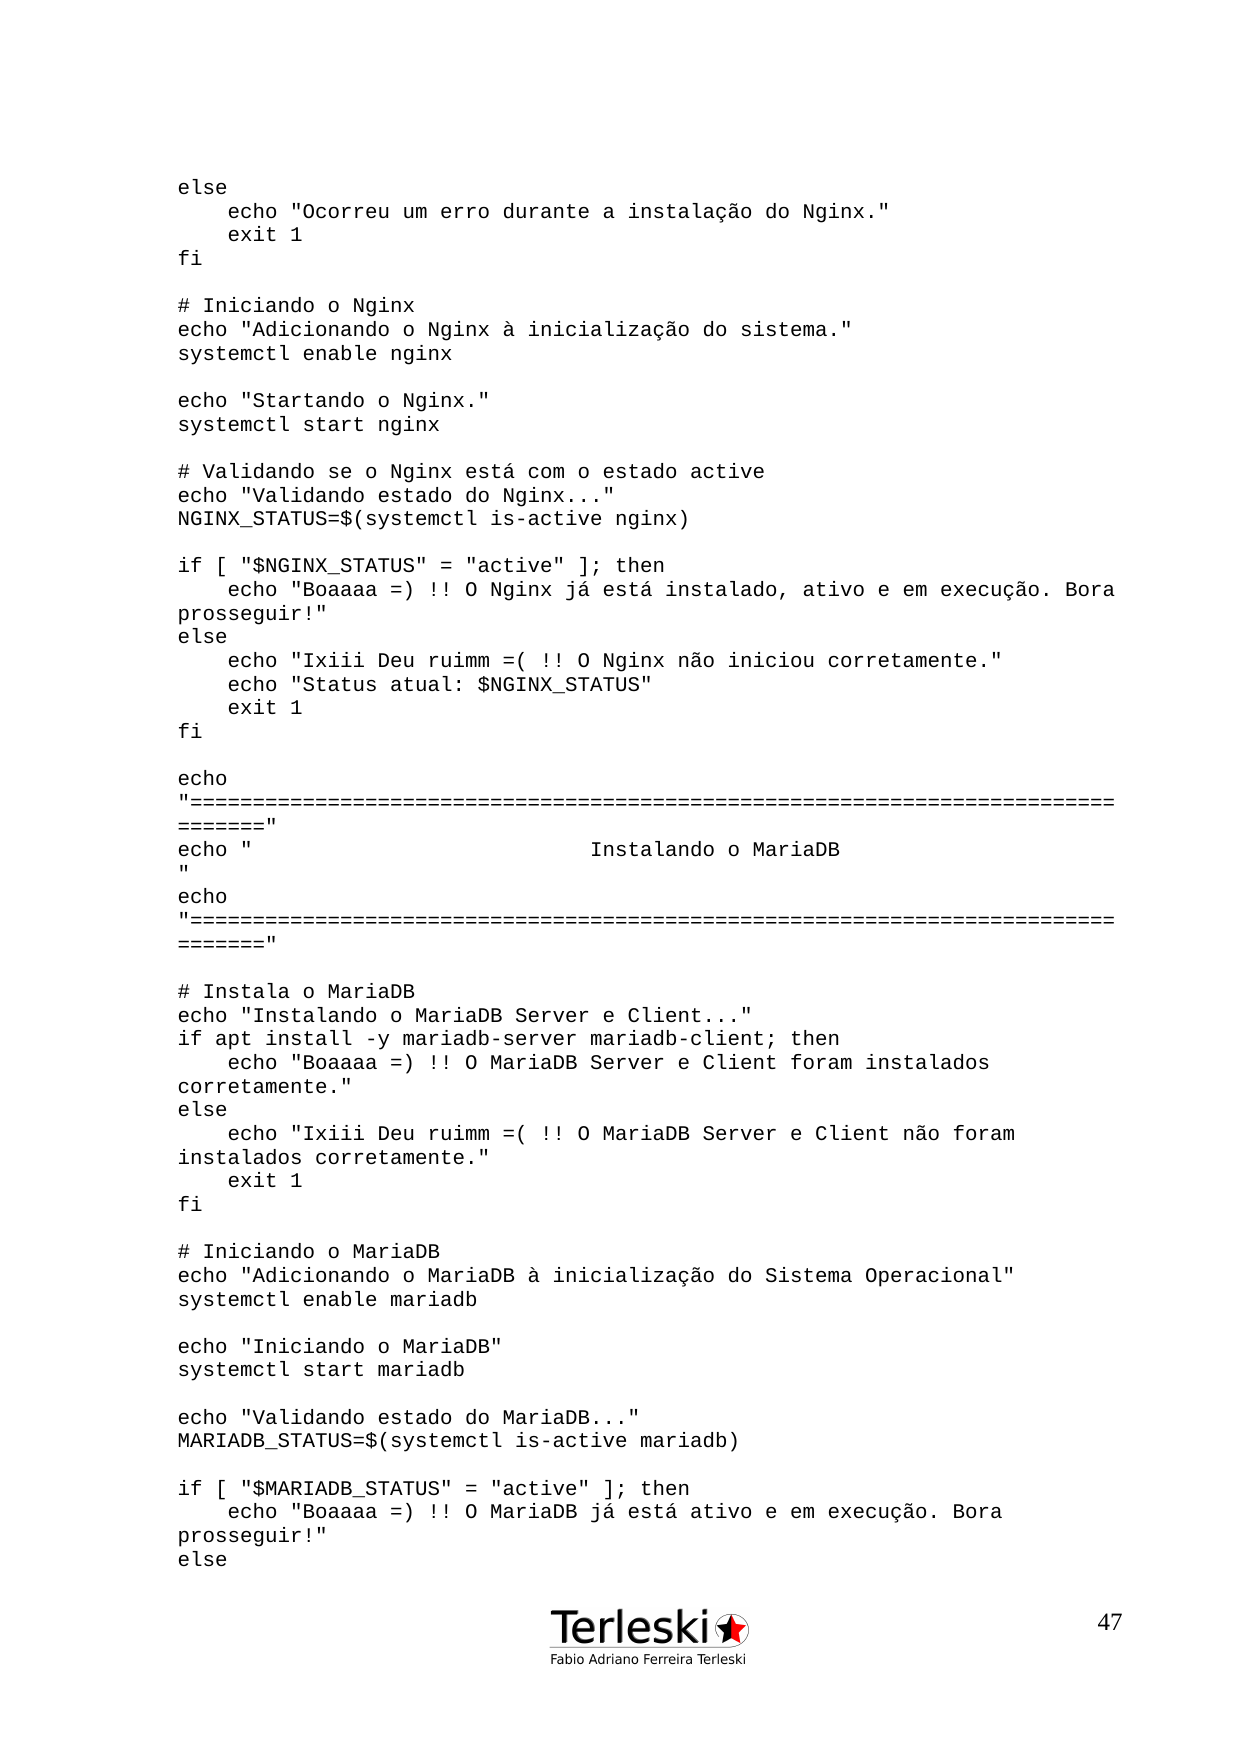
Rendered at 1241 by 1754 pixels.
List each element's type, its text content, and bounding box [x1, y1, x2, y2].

text else [177, 177, 1122, 201]
text # Iniciando o MariaDB [177, 1241, 1122, 1265]
text echo "Adicionando o Nginx à inicialização do sistema." [177, 319, 1122, 343]
text echo " Instalando o MariaDB " [177, 839, 1122, 887]
text NGINX_STATUS=$(systemctl is-active nginx) [177, 508, 1122, 532]
text echo "Boaaaa =) !! O MariaDB já está ativo e em execução. Bora prosseguir!" [177, 1501, 1122, 1549]
text if [ "$MARIADB_STATUS" = "active" ]; then [177, 1478, 1122, 1501]
text else [177, 1099, 1122, 1123]
text if [ "$NGINX_STATUS" = "active" ]; then [177, 556, 1122, 579]
text # Instala o MariaDB [177, 981, 1122, 1005]
text else [177, 626, 1122, 650]
text echo "Startando o Nginx." [177, 390, 1122, 414]
text echo "Ixiii Deu ruimm =( !! O MariaDB Server e Client não foram instalados corretamente." [177, 1123, 1122, 1170]
text MARIADB_STATUS=$(systemctl is-active mariadb) [177, 1430, 1122, 1454]
text fi [177, 721, 1122, 745]
text echo "Ixiii Deu ruimm =( !! O Nginx não iniciou corretamente." [177, 650, 1122, 674]
text if apt install -y mariadb-server mariadb-client; then [177, 1028, 1122, 1052]
text echo "Validando estado do Nginx..." [177, 484, 1122, 508]
text fi [177, 248, 1122, 272]
text exit 1 [177, 697, 1122, 721]
text systemctl enable nginx [177, 343, 1122, 366]
text echo "Iniciando o MariaDB" [177, 1336, 1122, 1359]
text # Iniciando o Nginx [177, 295, 1122, 319]
text echo "Status atual: $NGINX_STATUS" [177, 674, 1122, 697]
text echo "Instalando o MariaDB Server e Client..." [177, 1005, 1122, 1028]
text else [177, 1549, 1122, 1572]
text echo "Boaaaa =) !! O MariaDB Server e Client foram instalados corretamente." [177, 1052, 1122, 1099]
text echo "Validando estado do MariaDB..." [177, 1407, 1122, 1430]
text systemctl enable mariadb [177, 1288, 1122, 1312]
text exit 1 [177, 224, 1122, 248]
text # Validando se o Nginx está com o estado active [177, 461, 1122, 484]
text exit 1 [177, 1170, 1122, 1194]
picture [549, 1607, 750, 1667]
text systemctl start mariadb [177, 1359, 1122, 1383]
text echo "Ocorreu um erro durante a instalação do Nginx." [177, 201, 1122, 224]
text echo "=================================================================================" [177, 887, 1122, 957]
text systemctl start nginx [177, 414, 1122, 437]
text echo "=================================================================================" [177, 768, 1122, 839]
text echo "Boaaaa =) !! O Nginx já está instalado, ativo e em execução. Bora prosseguir!" [177, 579, 1122, 626]
text fi [177, 1194, 1122, 1218]
text echo "Adicionando o MariaDB à inicialização do Sistema Operacional" [177, 1265, 1122, 1288]
